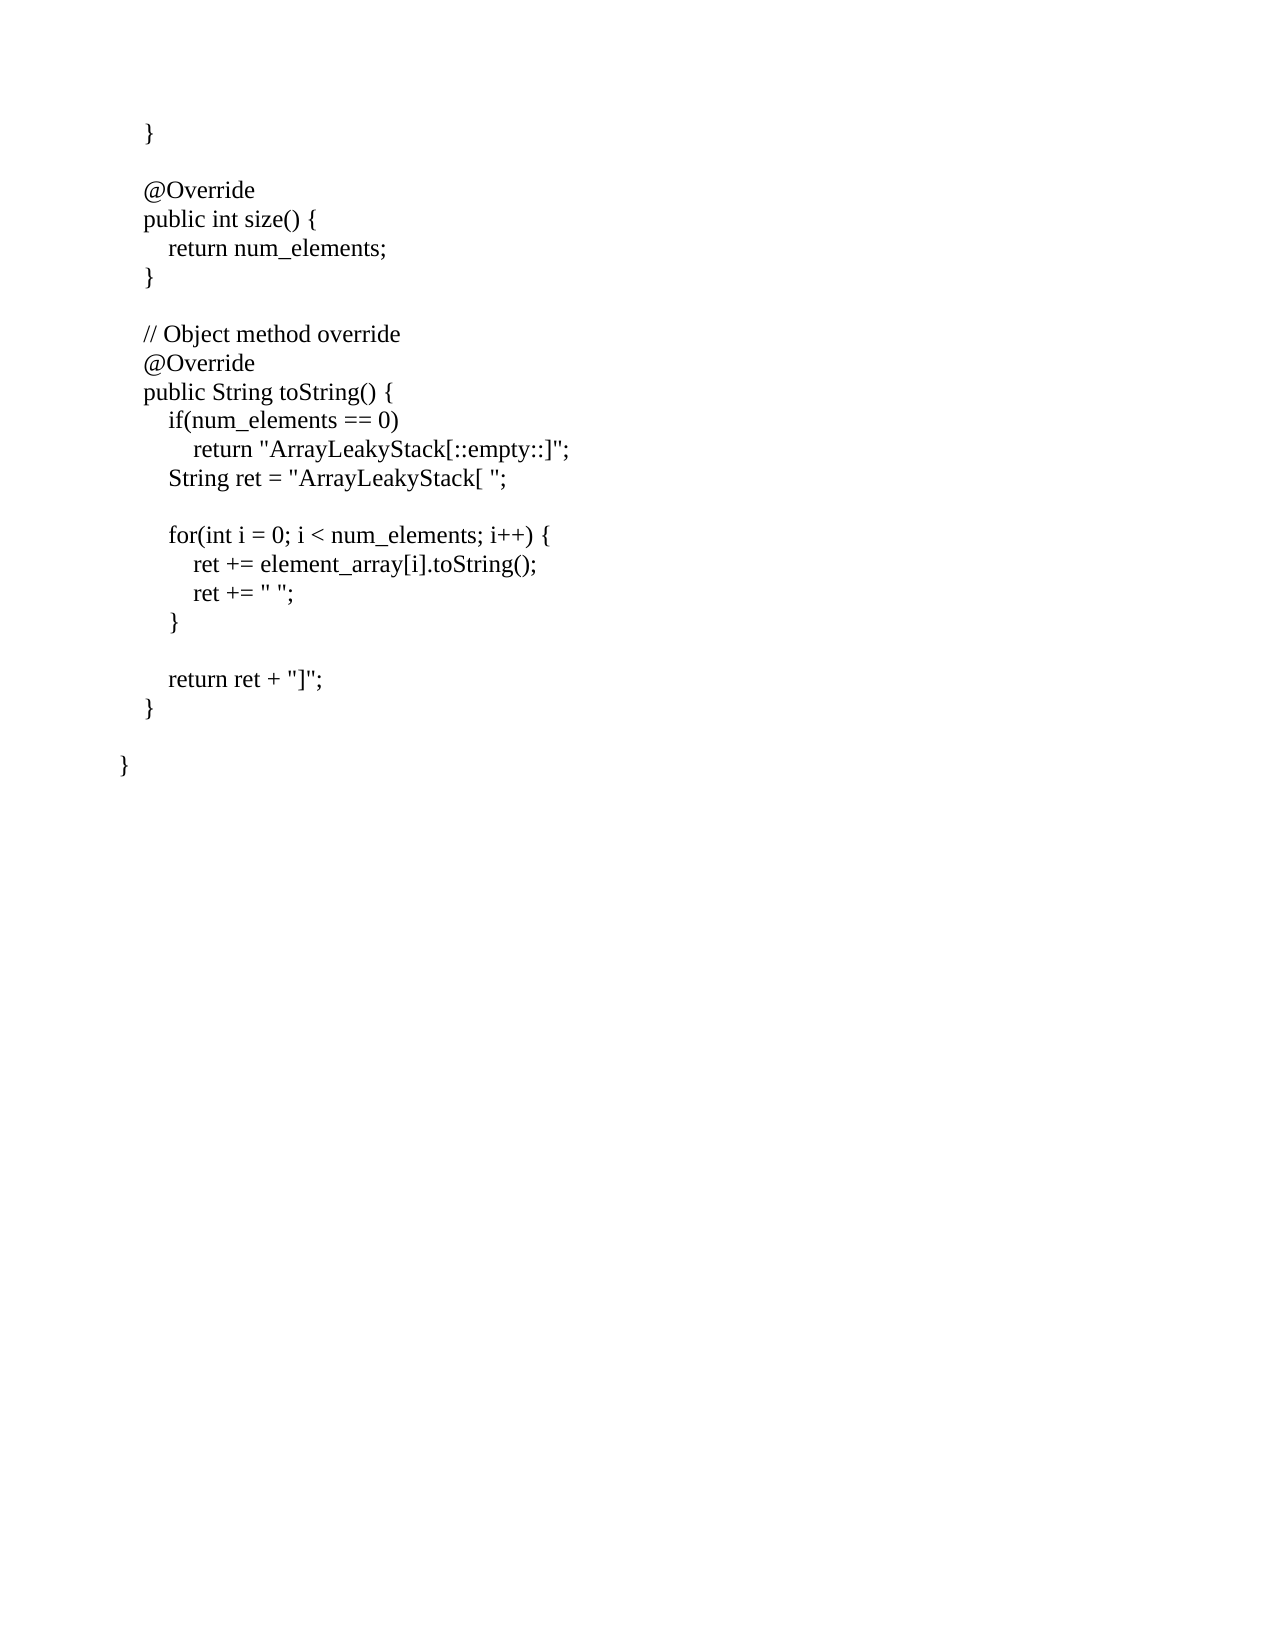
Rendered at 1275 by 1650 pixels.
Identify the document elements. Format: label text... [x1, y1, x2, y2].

text } [118, 607, 1157, 636]
text } [118, 751, 1157, 779]
text return "ArrayLeakyStack[::empty::]"; [118, 434, 1157, 463]
text String ret = "ArrayLeakyStack[ "; [118, 463, 1157, 492]
text } [118, 118, 1157, 147]
text return ret + "]"; [118, 664, 1157, 693]
text for(int i = 0; i < num_elements; i++) { [118, 521, 1157, 549]
text @Override [118, 176, 1157, 204]
text ret += " "; [118, 578, 1157, 607]
text ret += element_array[i].toString(); [118, 549, 1157, 578]
text @Override [118, 348, 1157, 377]
text // Object method override [118, 319, 1157, 348]
text public int size() { [118, 204, 1157, 233]
text } [118, 693, 1157, 722]
text if(num_elements == 0) [118, 406, 1157, 434]
text public String toString() { [118, 377, 1157, 406]
text } [118, 262, 1157, 291]
text return num_elements; [118, 233, 1157, 262]
